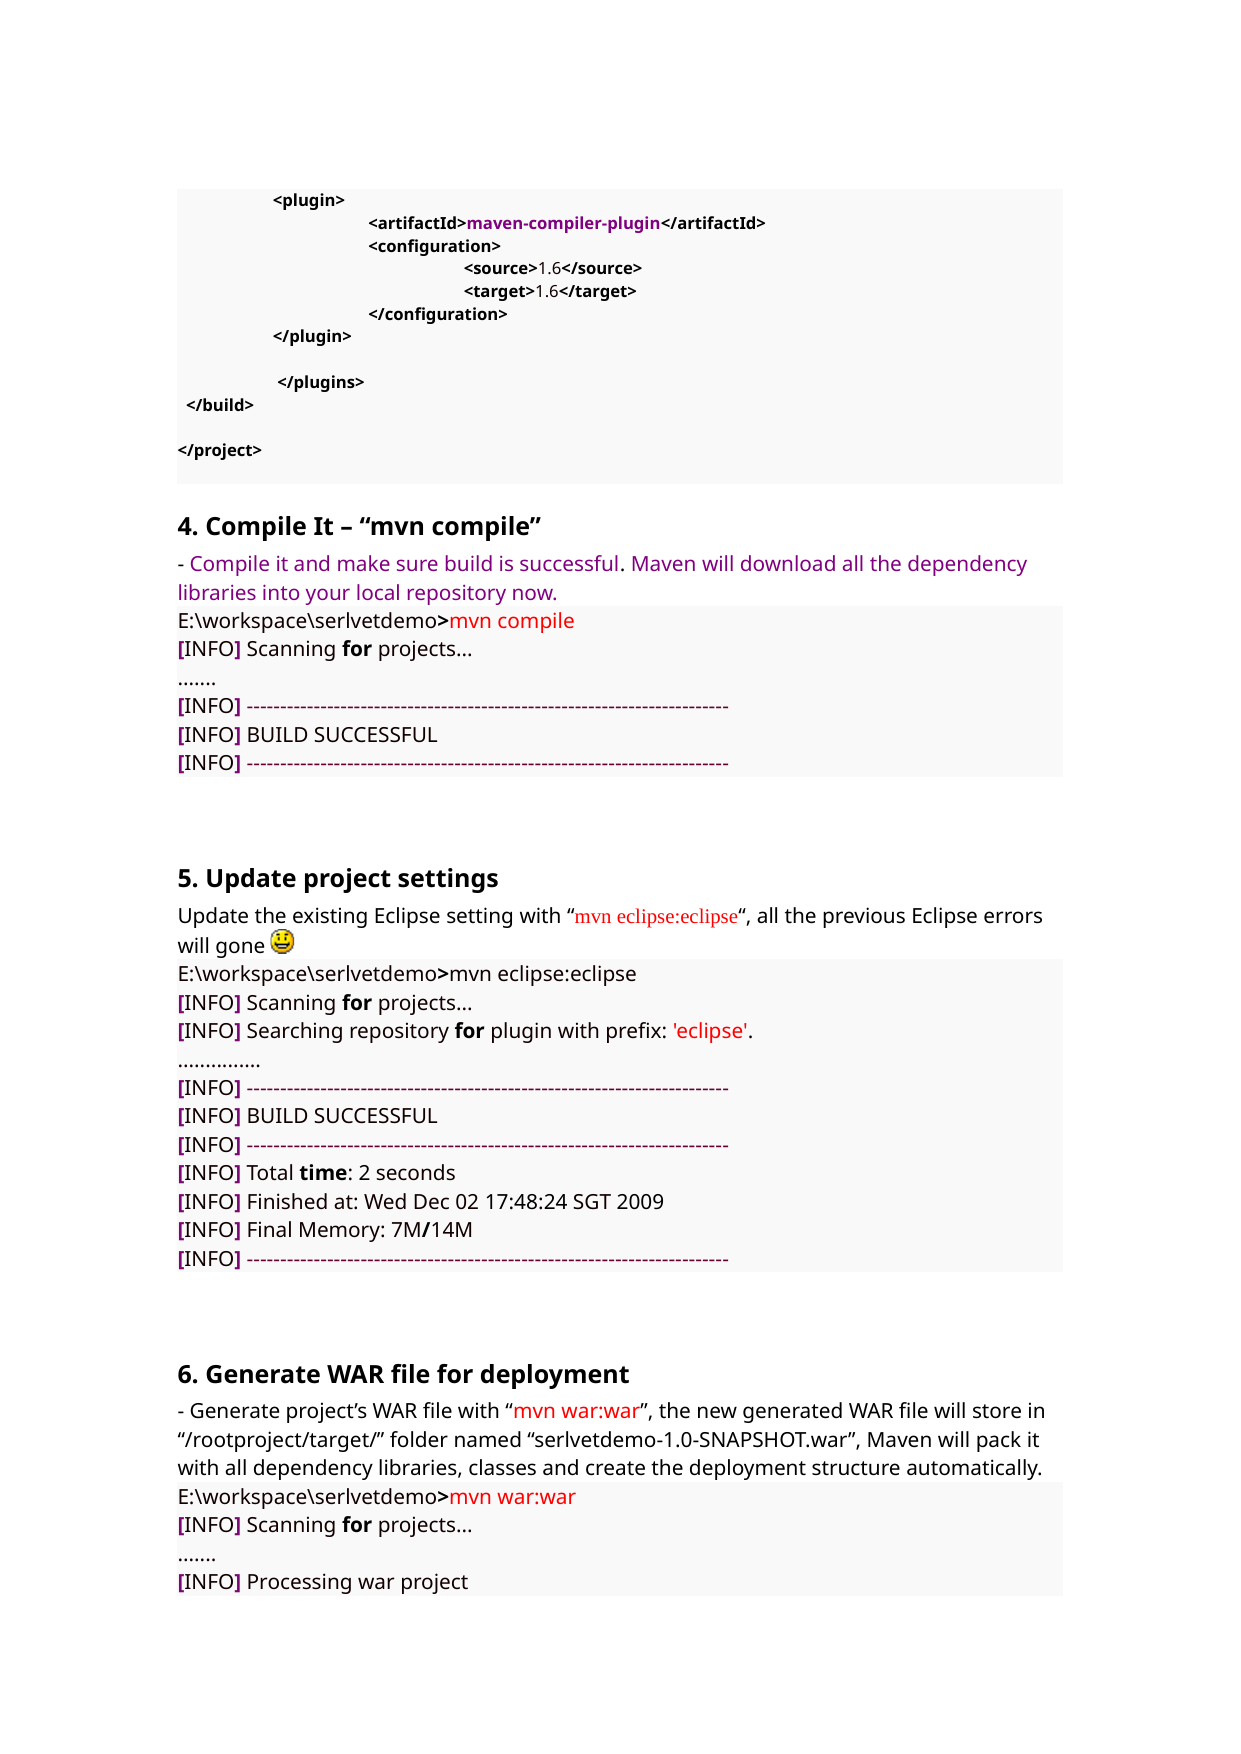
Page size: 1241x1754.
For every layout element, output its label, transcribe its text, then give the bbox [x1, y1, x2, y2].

text <artifactId>maven-compiler-plugin</artifactId> [177, 211, 1063, 234]
text </configuration> [177, 302, 1063, 325]
text <plugin> [177, 189, 1063, 211]
text [INFO] Scanning for projects... [177, 988, 1063, 1016]
subtitle 4. Compile It – “mvn compile” [177, 509, 1063, 543]
text [INFO] ------------------------------------------------------------------------ [177, 748, 1063, 777]
text [INFO] Processing war project [177, 1567, 1063, 1596]
text ....... [177, 663, 1063, 691]
text <configuration> [177, 234, 1063, 257]
text [INFO] Total time: 2 seconds [177, 1158, 1063, 1187]
text [INFO] ------------------------------------------------------------------------ [177, 1073, 1063, 1102]
text - Generate project’s WAR file with “mvn war:war”, the new generated WAR file will store in “/rootproject/target/” folder named “serlvetdemo-1.0-SNAPSHOT.war”, Maven will pack it with all dependency libraries, classes and create the deployment structure automatically. [177, 1397, 1063, 1482]
text Update the existing Eclipse setting with “mvn eclipse:eclipse“, all the previous Eclipse errors will gone [177, 901, 1063, 959]
text [INFO] ------------------------------------------------------------------------ [177, 691, 1063, 720]
text [INFO] Scanning for projects... [177, 634, 1063, 663]
text ....... [177, 1539, 1063, 1567]
text </plugin> [177, 325, 1063, 348]
text [INFO] ------------------------------------------------------------------------ [177, 1244, 1063, 1272]
text E:\workspace\serlvetdemo>mvn compile [177, 606, 1063, 634]
subtitle 6. Generate WAR file for deployment [177, 1356, 1063, 1390]
text [INFO] Scanning for projects... [177, 1510, 1063, 1539]
text </build> [177, 393, 1063, 416]
text - Compile it and make sure build is successful. Maven will download all the dependency libraries into your local repository now. [177, 549, 1063, 606]
text [INFO] ------------------------------------------------------------------------ [177, 1130, 1063, 1158]
text [INFO] BUILD SUCCESSFUL [177, 720, 1063, 748]
text </project> [177, 438, 1063, 461]
text E:\workspace\serlvetdemo>mvn war:war [177, 1482, 1063, 1510]
picture [270, 929, 295, 954]
subtitle 5. Update project settings [177, 861, 1063, 895]
text [INFO] BUILD SUCCESSFUL [177, 1102, 1063, 1130]
text [INFO] Finished at: Wed Dec 02 17:48:24 SGT 2009 [177, 1187, 1063, 1215]
text E:\workspace\serlvetdemo>mvn eclipse:eclipse [177, 959, 1063, 988]
text </plugins> [177, 370, 1063, 393]
text [INFO] Searching repository for plugin with prefix: 'eclipse'. [177, 1016, 1063, 1045]
text [INFO] Final Memory: 7M/14M [177, 1215, 1063, 1244]
text <target>1.6</target> [177, 279, 1063, 302]
text ............... [177, 1045, 1063, 1073]
text <source>1.6</source> [177, 257, 1063, 279]
